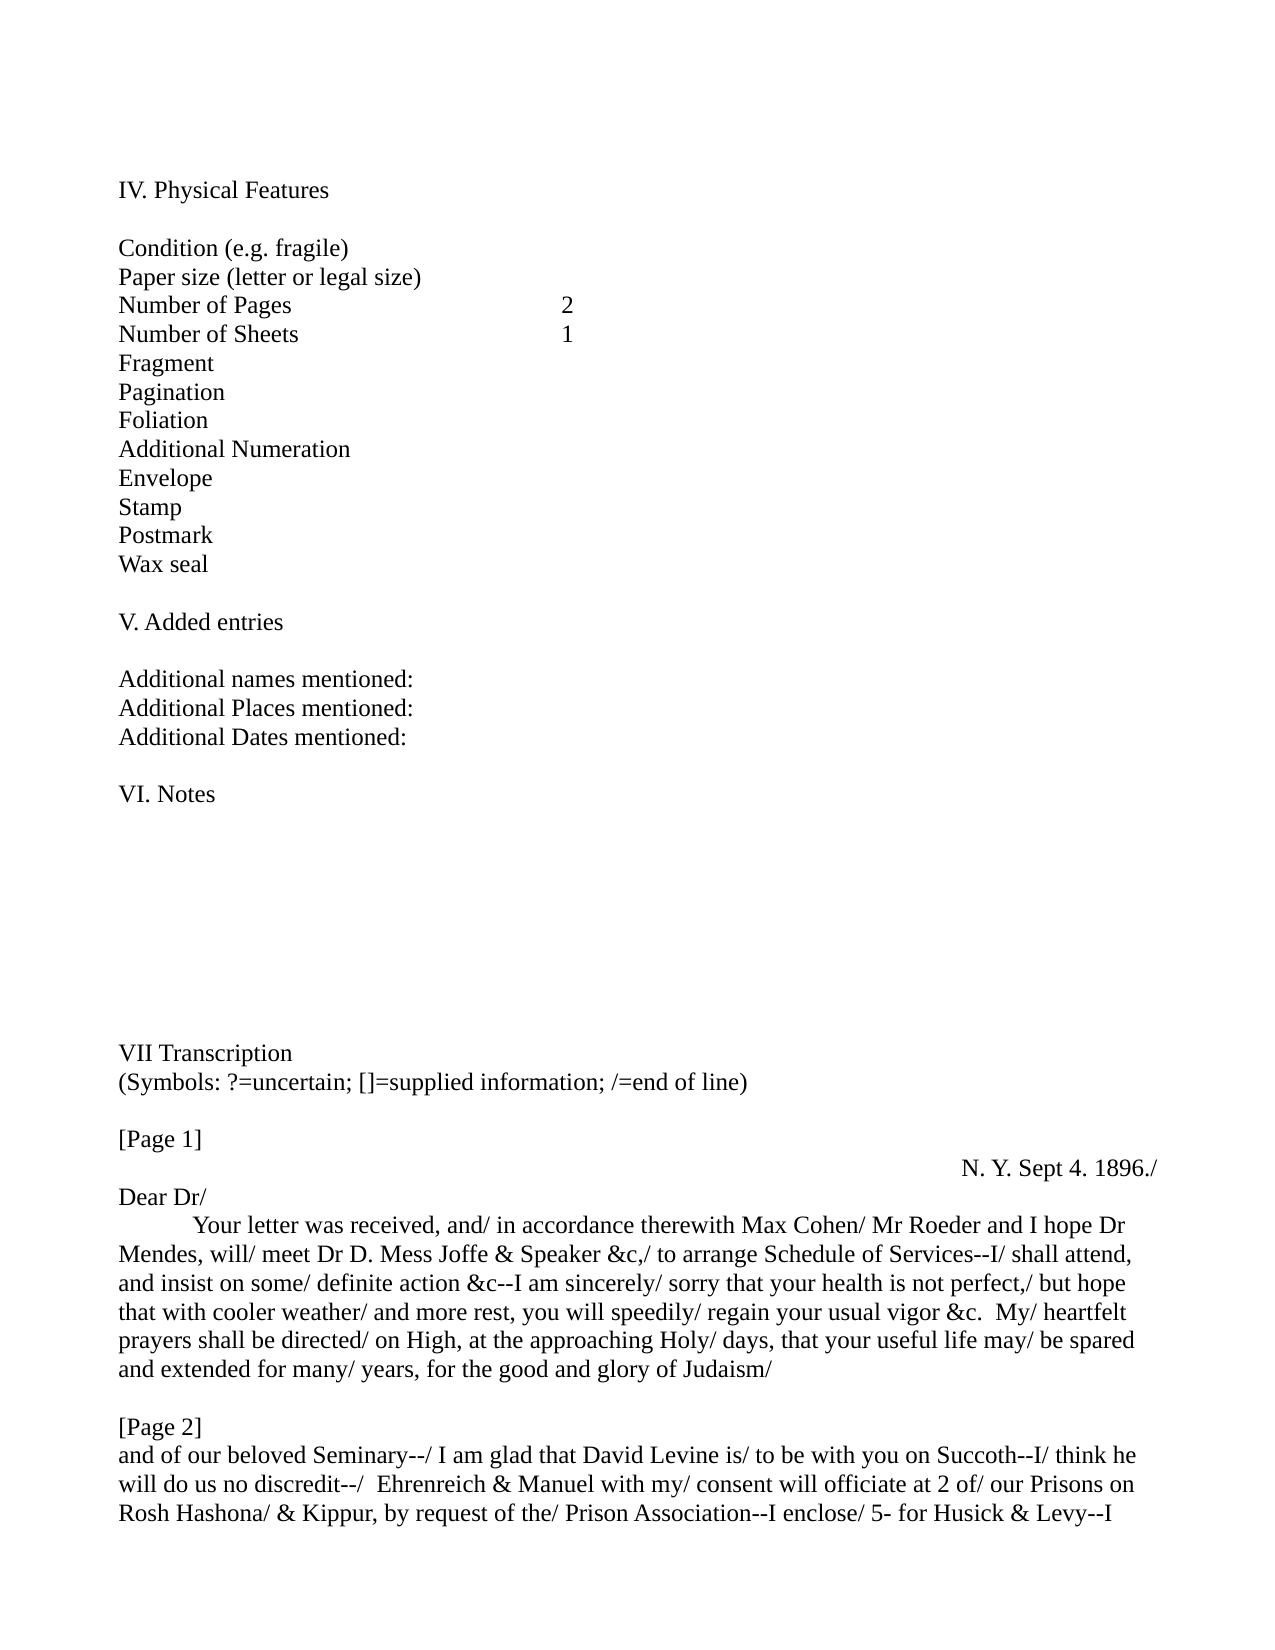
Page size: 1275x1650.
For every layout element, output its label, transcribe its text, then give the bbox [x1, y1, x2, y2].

text Pagination [118, 377, 1157, 406]
text [Page 2] [118, 1412, 1157, 1441]
text VII Transcription [118, 1038, 1157, 1067]
text Postma rk [118, 521, 1157, 549]
text Dear Dr/ [118, 1182, 1157, 1211]
text Wax seal [118, 549, 1157, 578]
text V. Added entries [118, 607, 1157, 636]
text Your letter was received, and/ in accordance therewith Max Cohen/ Mr Roeder and I hope Dr Mendes, will/ meet Dr D. Mess Joffe & Speaker &c,/ to arrange Schedule of Services--I/ shall attend, and insist on some/ definite action &c--I am sincerely/ sorry that your health is not perfect,/ but hope that with cooler weather/ and more rest, you will speedily/ regain your usual vigor &c. My/ heartfelt prayers shall be directed/ on High, at the approaching Holy/ days, that your useful life may/ be spared and extended for many/ years, for the good and glory of Judaism/ [118, 1211, 1157, 1383]
text Foliation [118, 406, 1157, 434]
text Additional Dates mentioned: [118, 722, 1157, 751]
text Stamp [118, 492, 1157, 521]
text Number of Pages 2 [118, 291, 1157, 319]
text IV. Physical Features [118, 176, 1157, 204]
text Additional names mentioned: [118, 664, 1157, 693]
text (Symbols: ?=uncertain; []=supplied information; /=end of line) [118, 1067, 1157, 1096]
text VI. Notes [118, 779, 1157, 808]
text Number of Sheets 1 [118, 319, 1157, 348]
text N. Y. Sept 4. 1896./ [118, 1153, 1157, 1182]
text and of our beloved Seminary--/ I am glad that David Levine is/ to be with you on Succoth--I/ think he will do us no discredit--/ Ehrenreich & Manuel with my/ consent will officiate at 2 of/ our Prisons on Rosh Hashona/ & Kippur, by request of the/ Prison Association--I enclose/ 5- for Husick & Levy--I [118, 1441, 1157, 1527]
text Condition (e.g. fragile) [118, 233, 1157, 262]
text Fragment [118, 348, 1157, 377]
text [Page 1] [118, 1124, 1157, 1153]
text Additional Numeration [118, 434, 1157, 463]
text Paper size (letter or legal size) [118, 262, 1157, 291]
text Envelope [118, 463, 1157, 492]
text Additional Places mentioned: [118, 693, 1157, 722]
